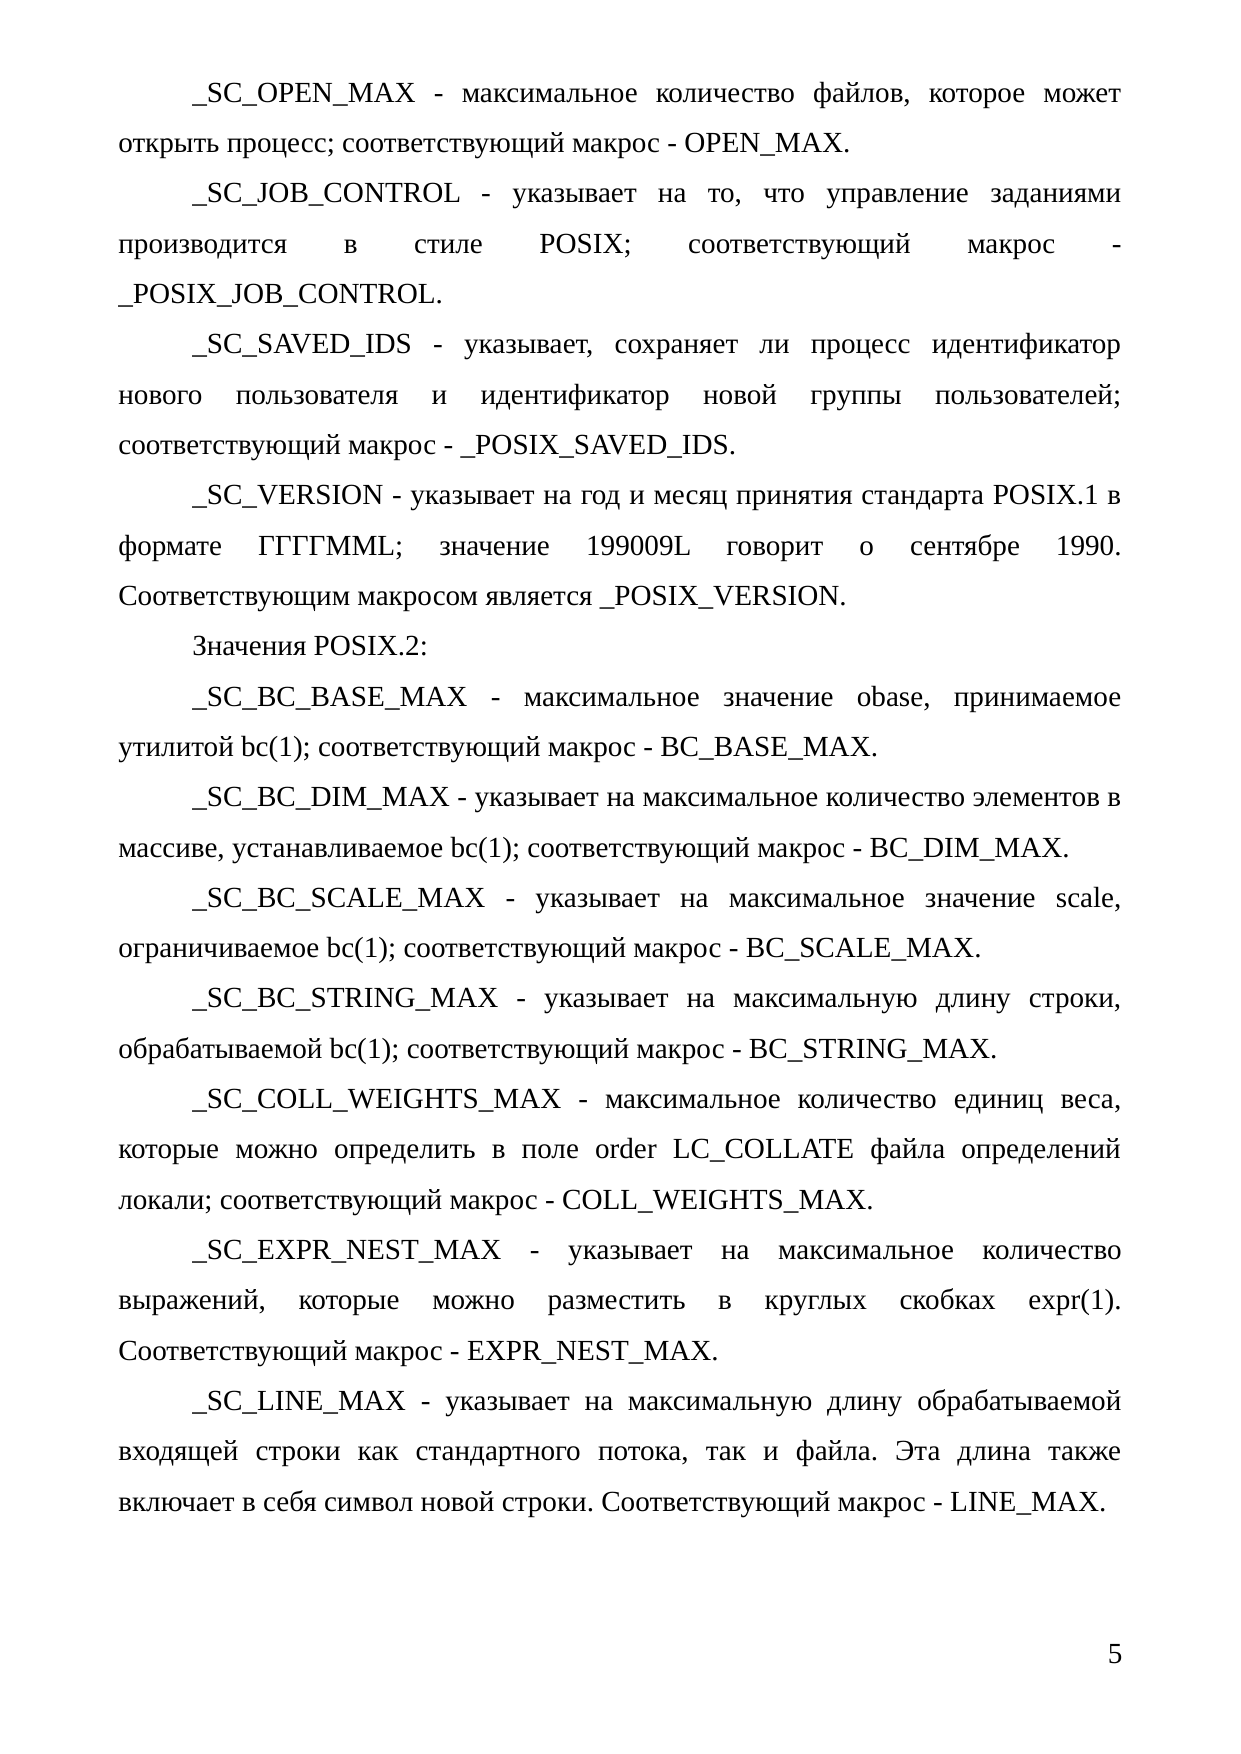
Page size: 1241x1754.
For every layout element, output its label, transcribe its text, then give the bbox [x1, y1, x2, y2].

text _SC_EXPR_NEST_MAX - указывает на максимальное количество выражений, которые можно разместить в круглых скобках expr(1). Соответствующий макрос - EXPR_NEST_MAX. [118, 1232, 1122, 1366]
text _SC_COLL_WEIGHTS_MAX - максимальное количество единиц веса, которые можно определить в поле order LC_COLLATE файла определений локали; соответствующий макрос - COLL_WEIGHTS_MAX. [118, 1081, 1122, 1215]
text _SC_SAVED_IDS - указывает, сохраняет ли процесс идентификатор нового пользователя и идентификатор новой группы пользователей; соответствующий макрос - _POSIX_SAVED_IDS. [118, 327, 1122, 461]
text _SC_BC_DIM_MAX - указывает на максимальное количество элементов в массиве, устанавливаемое bc(1); соответствующий макрос - BC_DIM_MAX. [118, 779, 1122, 863]
text _SC_BC_BASE_MAX - максимальное значение obase, принимаемое утилитой bc(1); соответствующий макрос - BC_BASE_MAX. [118, 679, 1122, 763]
text _SC_BC_SCALE_MAX - указывает на максимальное значение scale, ограничиваемое bc(1); соответствующий макрос - BC_SCALE_MAX. [118, 880, 1122, 964]
text _SC_BC_STRING_MAX - указывает на максимальную длину строки, обрабатываемой bc(1); соответствующий макрос - BC_STRING_MAX. [118, 981, 1122, 1064]
text _SC_JOB_CONTROL - указывает на то, что управление заданиями производится в стиле POSIX; соответствующий макрос - _POSIX_JOB_CONTROL. [118, 176, 1122, 310]
text _SC_OPEN_MAX - максимальное количество файлов, которое может открыть процесс; соответствующий макрос - OPEN_MAX. [118, 75, 1122, 159]
text _SC_VERSION - указывает на год и месяц принятия стандарта POSIX.1 в формате ГГГГMML; значение 199009L говорит о сентябре 1990. Соответствующим макросом является _POSIX_VERSION. [118, 477, 1122, 612]
text Значения POSIX.2: [118, 628, 1122, 662]
text _SC_LINE_MAX - указывает на максимальную длину обрабатываемой входящей строки как стандартного потока, так и файла. Эта длина также включает в себя символ новой строки. Соответствующий макрос - LINE_MAX. [118, 1383, 1122, 1517]
